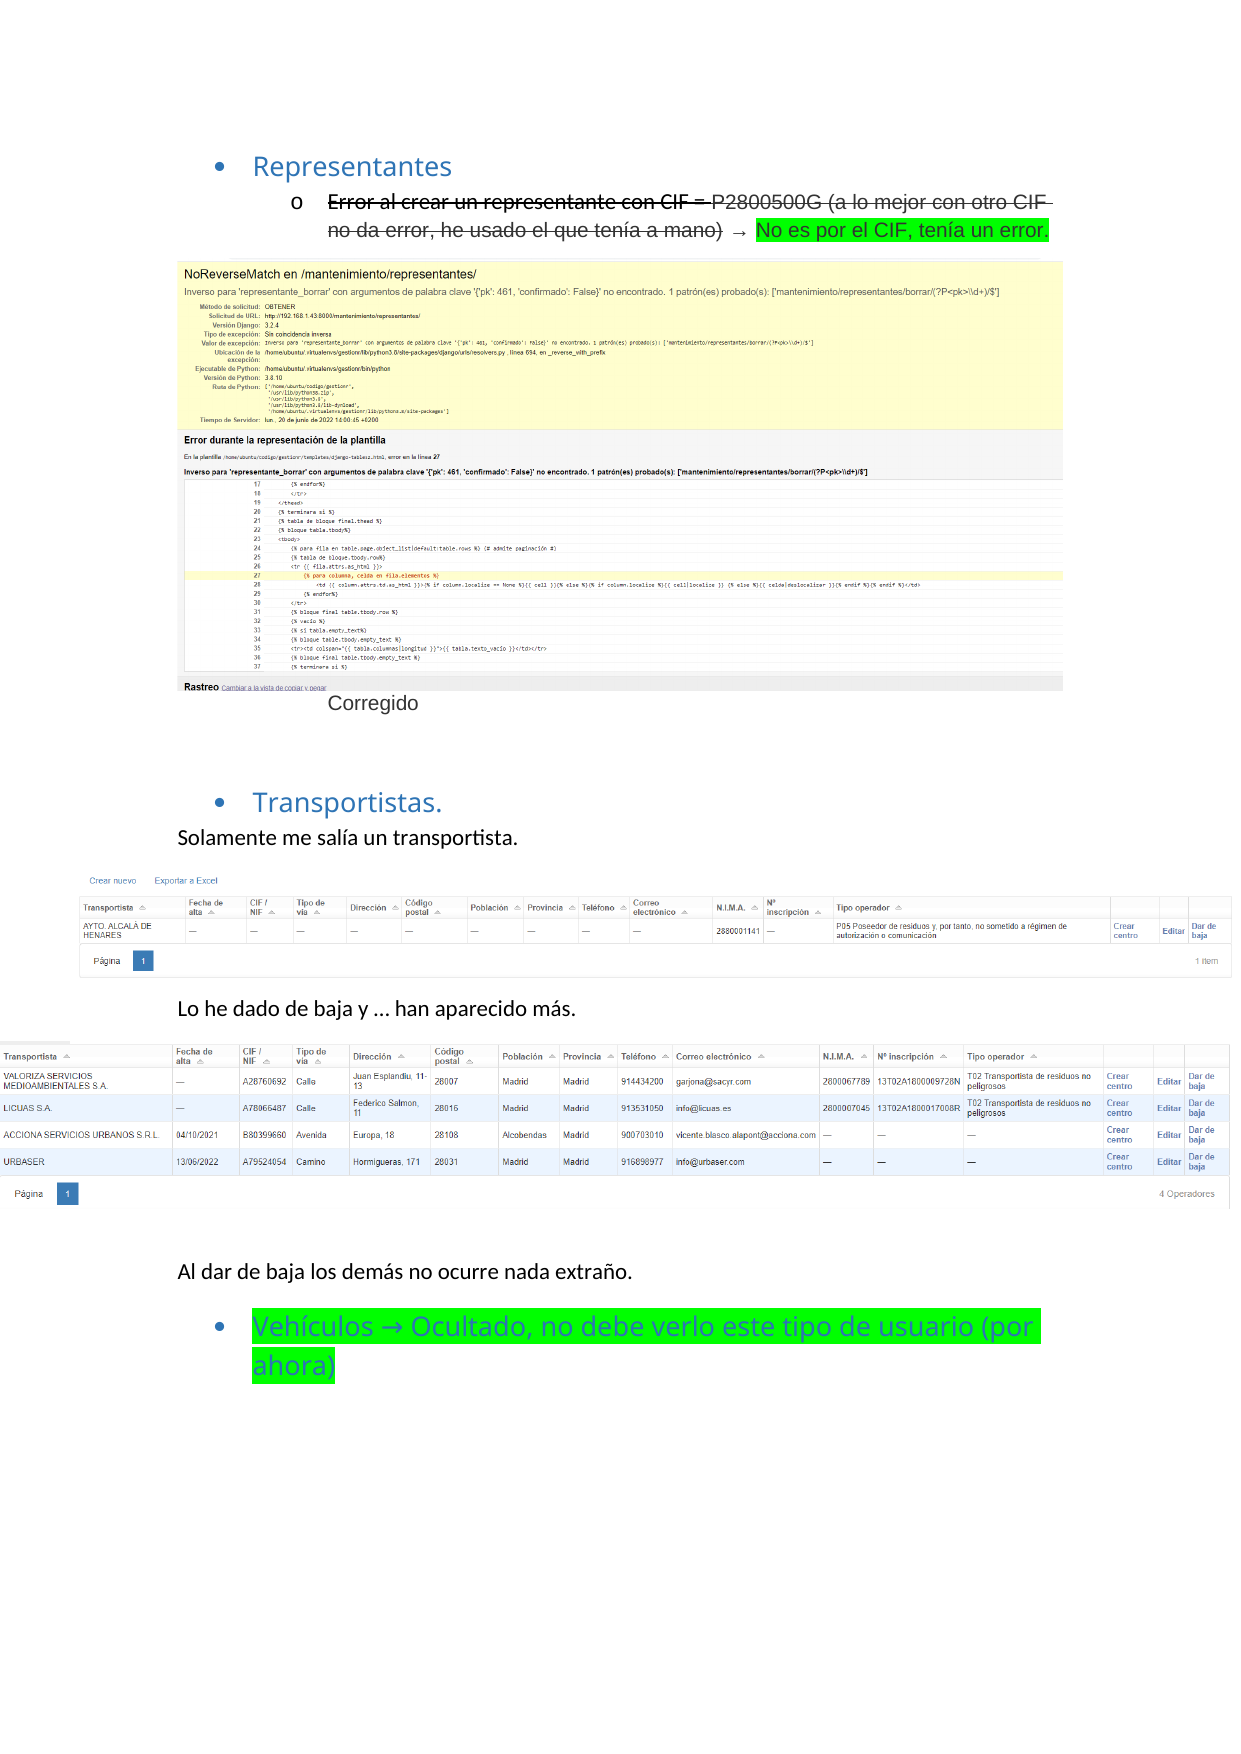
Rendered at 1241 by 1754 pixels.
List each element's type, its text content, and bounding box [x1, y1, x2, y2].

text Lo he dado de baja y … han aparecido más. [177, 993, 1063, 1023]
list Transportistas. [215, 784, 1063, 821]
text Solamente me salía un transportista. [177, 823, 1063, 851]
text Al dar de baja los demás no ocurre nada extraño. [177, 1257, 1063, 1285]
list Corregido [290, 691, 1063, 715]
list Representantes [215, 148, 1063, 184]
list Error al crear un representante con CIF = P2800500G (a lo mejor con otro CIF no da error, he usado el que tenía a mano) → No es por el CIF, tenía un error. [290, 187, 1063, 258]
list Vehículos → Ocultado, no debe verlo este tipo de usuario (por ahora) [215, 1307, 1063, 1384]
